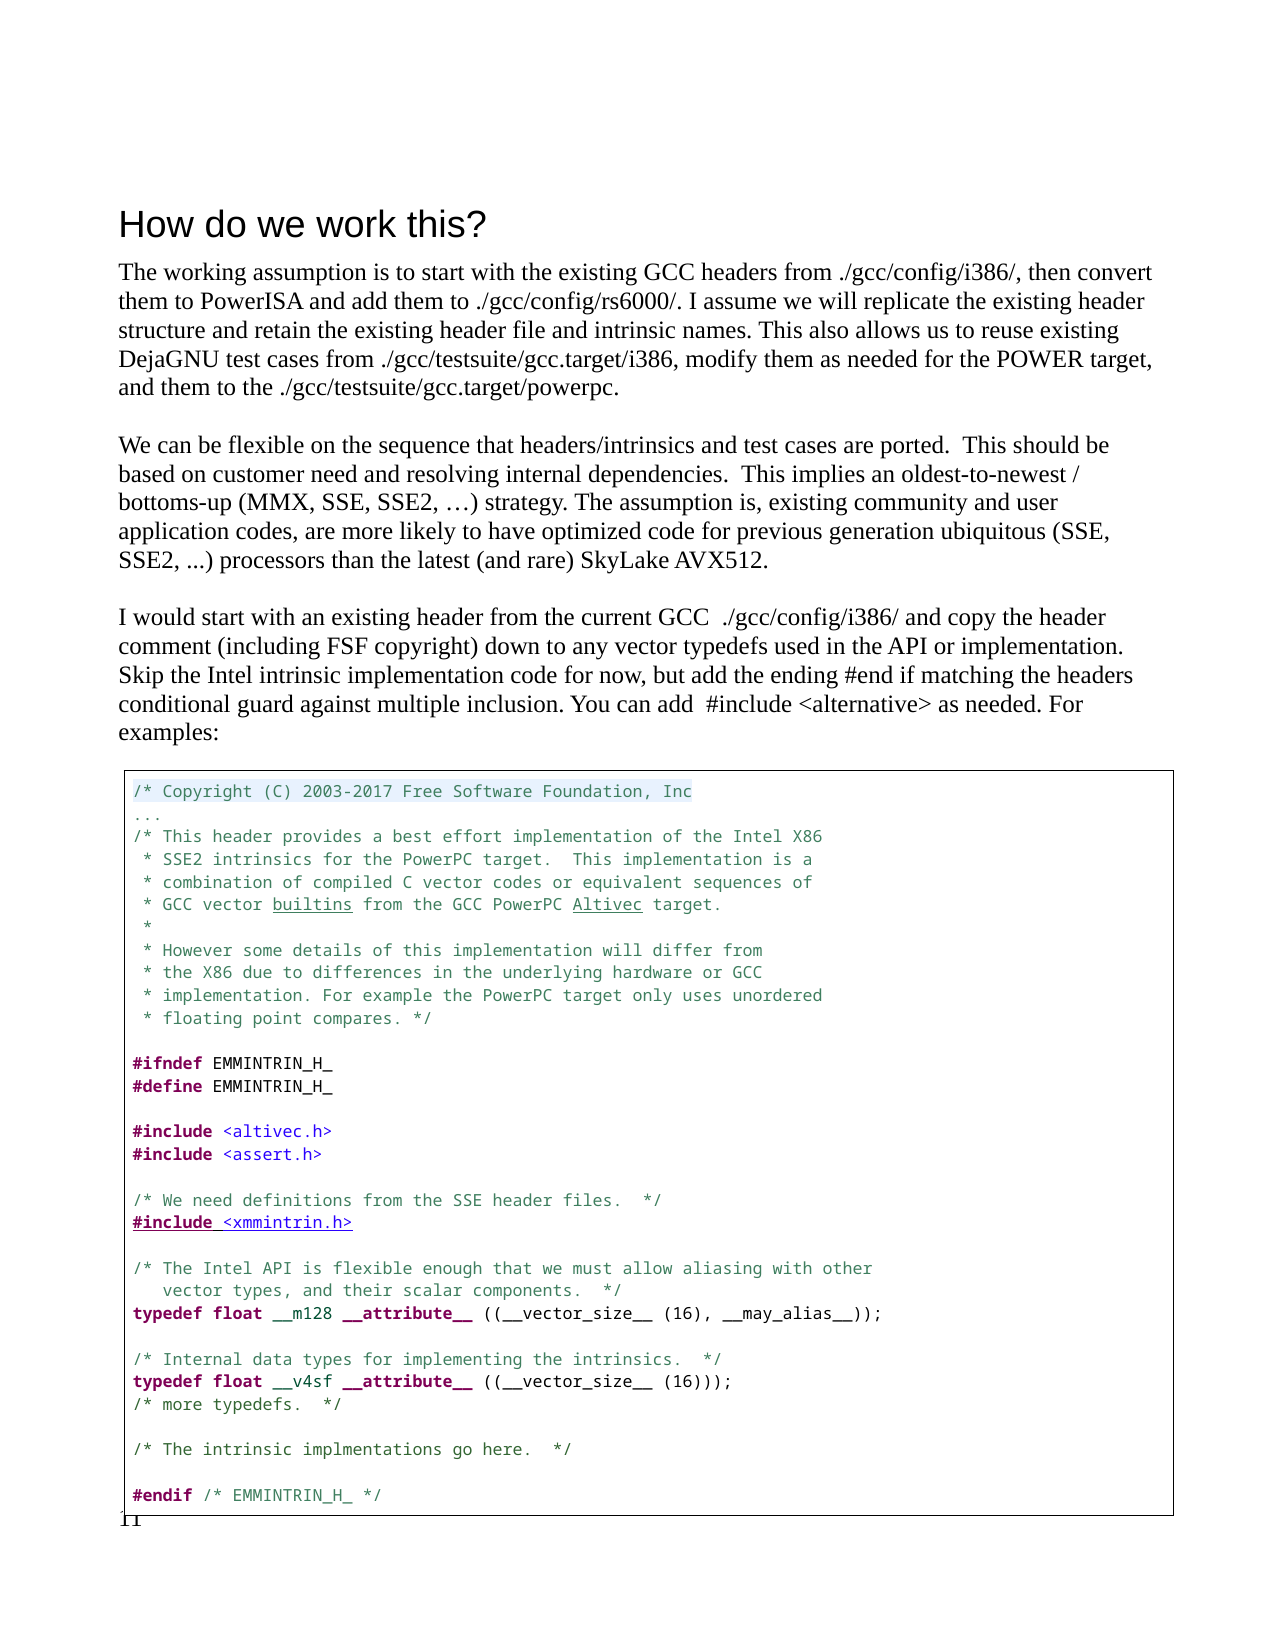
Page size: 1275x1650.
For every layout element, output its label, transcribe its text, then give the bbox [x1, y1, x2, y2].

text I would start with an existing header from the current GCC ./gcc/config/i386/ and copy the header comment (including FSF copyright) down to any vector typedefs used in the API or implementation. Skip the Intel intrinsic implementation code for now, but add the ending #end if matching the headers conditional guard against multiple inclusion. You can add #include <alternative> as needed. For examples: [118, 602, 1157, 746]
text typedef float __m128 __attribute__ ((__vector_size__ (16), __may_alias__)); [132, 1302, 1164, 1324]
text /* This header provides a best effort implementation of the Intel X86 [132, 825, 1164, 847]
text #include <assert.h> [132, 1143, 1164, 1165]
text /* The intrinsic implmentations go here. */ [132, 1438, 1164, 1461]
text #define EMMINTRIN_H_ [132, 1074, 1164, 1097]
text * SSE2 intrinsics for the PowerPC target. This implementation is a [132, 847, 1164, 870]
subtitle How do we work this? [118, 201, 1157, 245]
text We can be flexible on the sequence that headers/intrinsics and test cases are ported. This should be based on customer need and resolving internal dependencies. This implies an oldest-to-newest / bottoms-up (MMX, SSE, SSE2, …) strategy. The assumption is, existing community and user application codes, are more likely to have optimized code for previous generation ubiquitous (SSE, SSE2, ...) processors than the latest (and rare) SkyLake AVX512. [118, 430, 1157, 574]
text * However some details of this implementation will differ from [132, 938, 1164, 961]
text /* more typedefs. */ [132, 1392, 1164, 1415]
text * [132, 916, 1164, 938]
text * floating point compares. */ [132, 1006, 1164, 1029]
text * the X86 due to differences in the underlying hardware or GCC [132, 961, 1164, 984]
text vector types, and their scalar components. */ [132, 1279, 1164, 1302]
text I would start with an existing header from the current GCC ./gcc/config/i386/ and copy the header comment (including FSF copyright) down to any vector typedefs used in the API or implementation. Skip the Intel intrinsic implementation code for now, but add the ending #end if matching the headers conditional guard against multiple inclusion. You can add #include <alternative> as needed. For examples: [125, 771, 1173, 1515]
text /* Internal data types for implementing the intrinsics. */ [132, 1347, 1164, 1370]
text typedef float __v4sf __attribute__ ((__vector_size__ (16))); [132, 1370, 1164, 1392]
text * GCC vector builtins from the GCC PowerPC Altivec target. [132, 893, 1164, 916]
text ... [132, 802, 1164, 825]
text /* Copyright (C) 2003-2017 Free Software Foundation, Inc [132, 779, 1164, 802]
text The working assumption is to start with the existing GCC headers from ./gcc/config/i386/, then convert them to PowerISA and add them to ./gcc/config/rs6000/. I assume we will replicate the existing header structure and retain the existing header file and intrinsic names. This also allows us to reuse existing DejaGNU test cases from ./gcc/testsuite/gcc.target/i386, modify them as needed for the POWER target, and them to the ./gcc/testsuite/gcc.target/powerpc. [118, 257, 1157, 401]
text #include <altivec.h> [132, 1120, 1164, 1143]
text * combination of compiled C vector codes or equivalent sequences of [132, 870, 1164, 893]
text * implementation. For example the PowerPC target only uses unordered [132, 984, 1164, 1006]
text #ifndef EMMINTRIN_H_ [132, 1052, 1164, 1074]
text #include <xmmintrin.h> [132, 1211, 1164, 1233]
text /* The Intel API is flexible enough that we must allow aliasing with other [132, 1256, 1164, 1279]
text #endif /* EMMINTRIN_H_ */ [132, 1483, 1164, 1506]
text /* We need definitions from the SSE header files. */ [132, 1188, 1164, 1211]
